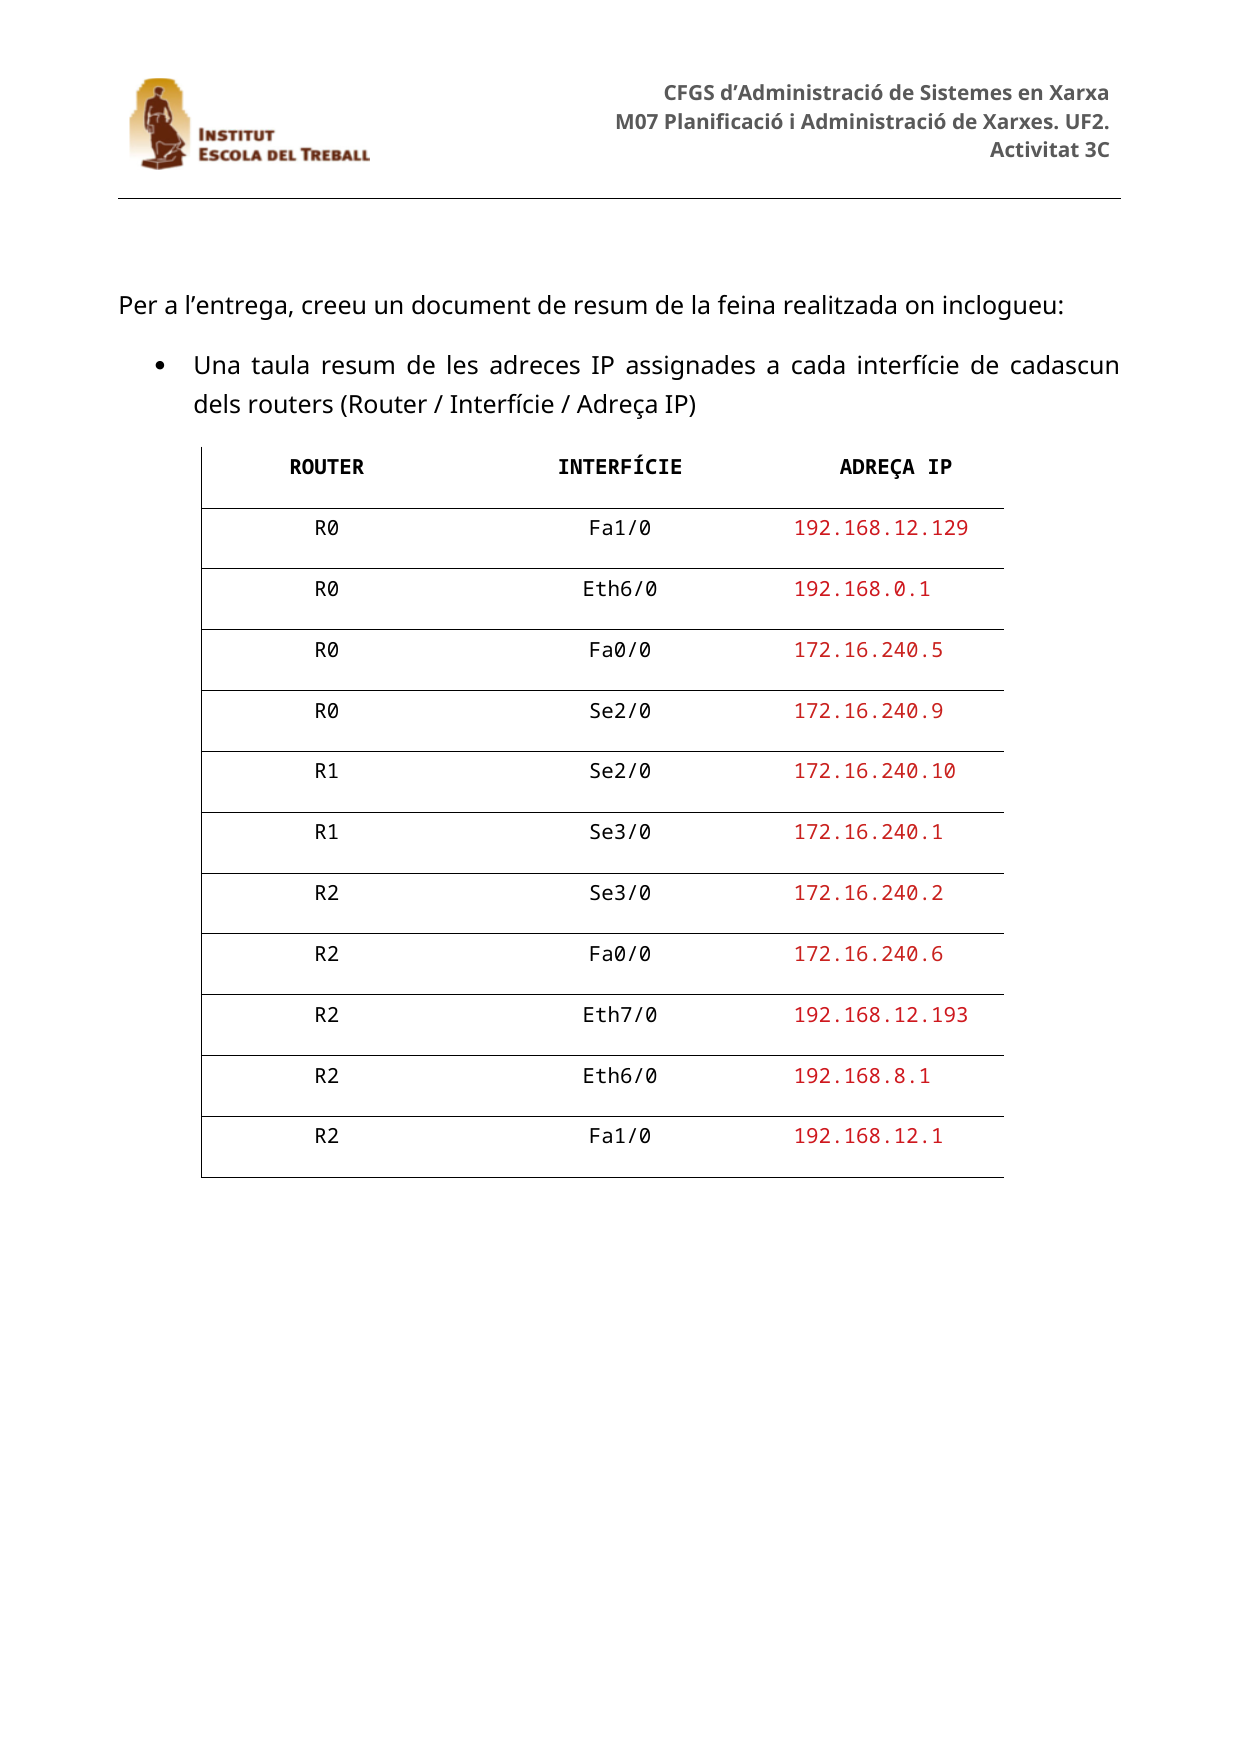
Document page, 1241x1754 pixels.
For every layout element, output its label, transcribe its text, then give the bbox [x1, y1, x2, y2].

table_cell Fa0/0 [452, 630, 787, 690]
table_cell R0 [202, 691, 452, 751]
table_cell Eth7/0 [452, 995, 787, 1055]
table_cell R1 [202, 813, 452, 872]
table_cell 172.16.240.5 [788, 630, 1004, 690]
table_cell Se3/0 [452, 874, 787, 933]
table_cell Se2/0 [452, 752, 787, 812]
table_cell 172.16.240.2 [788, 874, 1004, 933]
table_cell R2 [202, 1117, 452, 1177]
table_cell 192.168.8.1 [788, 1056, 1004, 1116]
table_cell R2 [202, 995, 452, 1055]
table_cell Se3/0 [452, 813, 787, 872]
table_cell R2 [202, 934, 452, 994]
table_cell 172.16.240.6 [788, 934, 1004, 994]
table_cell 172.16.240.1 [788, 813, 1004, 872]
table_cell 192.168.12.1 [788, 1117, 1004, 1177]
table_cell R0 [202, 569, 452, 629]
table_cell 192.168.0.1 [788, 569, 1004, 629]
table_header INTERFÍCIE [452, 447, 787, 507]
table_cell 192.168.12.193 [788, 995, 1004, 1055]
table_header ADREÇA IP [788, 447, 1004, 507]
table_cell Fa1/0 [452, 1117, 787, 1177]
table_cell R1 [202, 752, 452, 812]
table_cell Eth6/0 [452, 569, 787, 629]
picture [129, 78, 370, 170]
table_cell R0 [202, 630, 452, 690]
table_cell R2 [202, 1056, 452, 1116]
table_cell Fa1/0 [452, 509, 787, 568]
table_cell Eth6/0 [452, 1056, 787, 1116]
table_cell R0 [202, 509, 452, 568]
table_cell 172.16.240.10 [788, 752, 1004, 812]
list Una taula resum de les adreces IP assignades a cada interfície de cadascun dels routers (Router / Interfície / Adreça IP) [156, 347, 1122, 421]
table_cell Fa0/0 [452, 934, 787, 994]
table_cell Se2/0 [452, 691, 787, 751]
table_cell 172.16.240.9 [788, 691, 1004, 751]
table_cell 192.168.12.129 [788, 509, 1004, 568]
table_cell R2 [202, 874, 452, 933]
table_header ROUTER [202, 447, 452, 507]
text Per a l’entrega, creeu un document de resum de la feina realitzada on inclogueu: [118, 287, 1122, 322]
